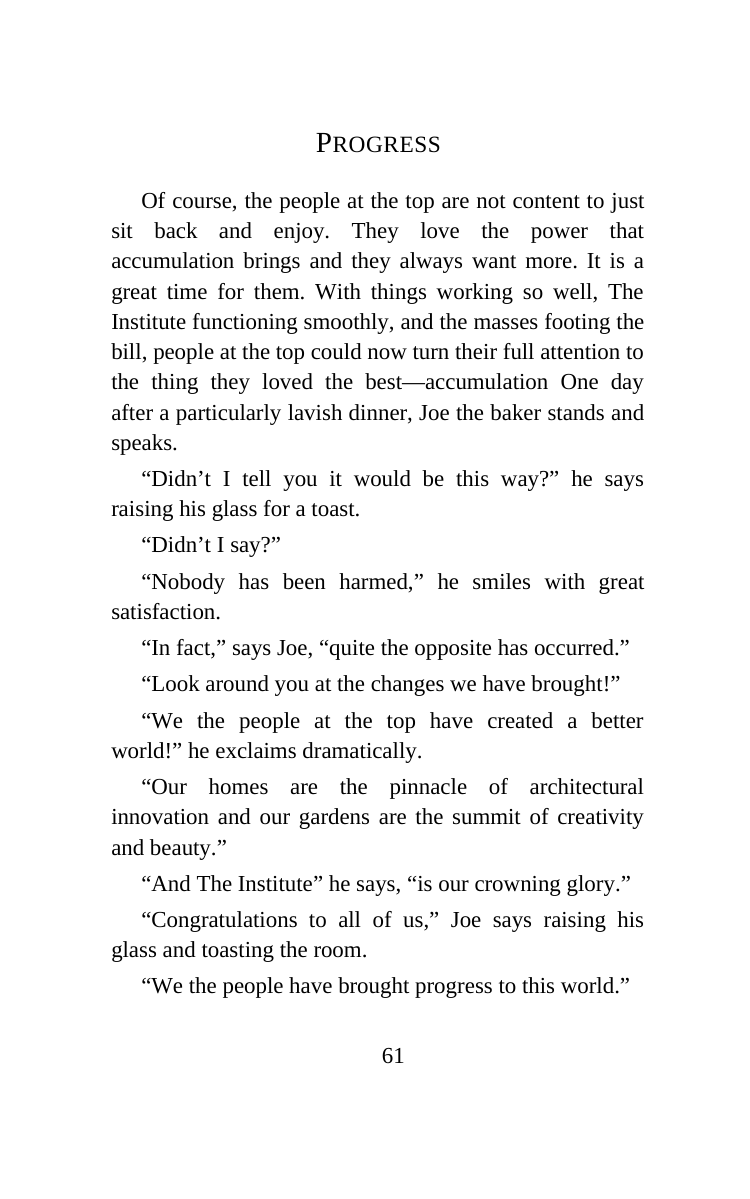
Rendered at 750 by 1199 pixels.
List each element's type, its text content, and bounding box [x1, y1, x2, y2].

text “Didn’t I say?” [111, 532, 645, 558]
text “Didn’t I tell you it would be this way?” he says raising his glass for a toast. [111, 465, 645, 522]
text “We the people at the top have created a better world!” he exclaims dramatically. [111, 707, 645, 763]
text “And The Institute” he says, “is our crowning glory.” [111, 870, 645, 896]
text “Look around you at the changes we have brought!” [111, 671, 645, 697]
text “We the people have brought progress to this world.” [111, 973, 645, 999]
text “Congratulations to all of us,” Joe says raising his glass and toasting the room. [111, 906, 645, 963]
text Of course, the people at the top are not content to just sit back and enjoy. They love the power that accumulation brings and they always want more. It is a great time for them. With things working so well, The Institute functioning smoothly, and the masses footing the bill, people at the top could now turn their full attention to the thing they loved the best—accumulation One day after a particularly lavish dinner, Joe the baker stands and speaks. [111, 187, 645, 455]
text “Nobody has been harmed,” he smiles with great satisfaction. [111, 568, 645, 624]
text “Our homes are the pinnacle of architectural innovation and our gardens are the summit of creativity and beauty.” [111, 773, 645, 860]
text “In fact,” says Joe, “quite the opposite has occurred.” [111, 634, 645, 661]
subtitle Progress [111, 125, 645, 158]
